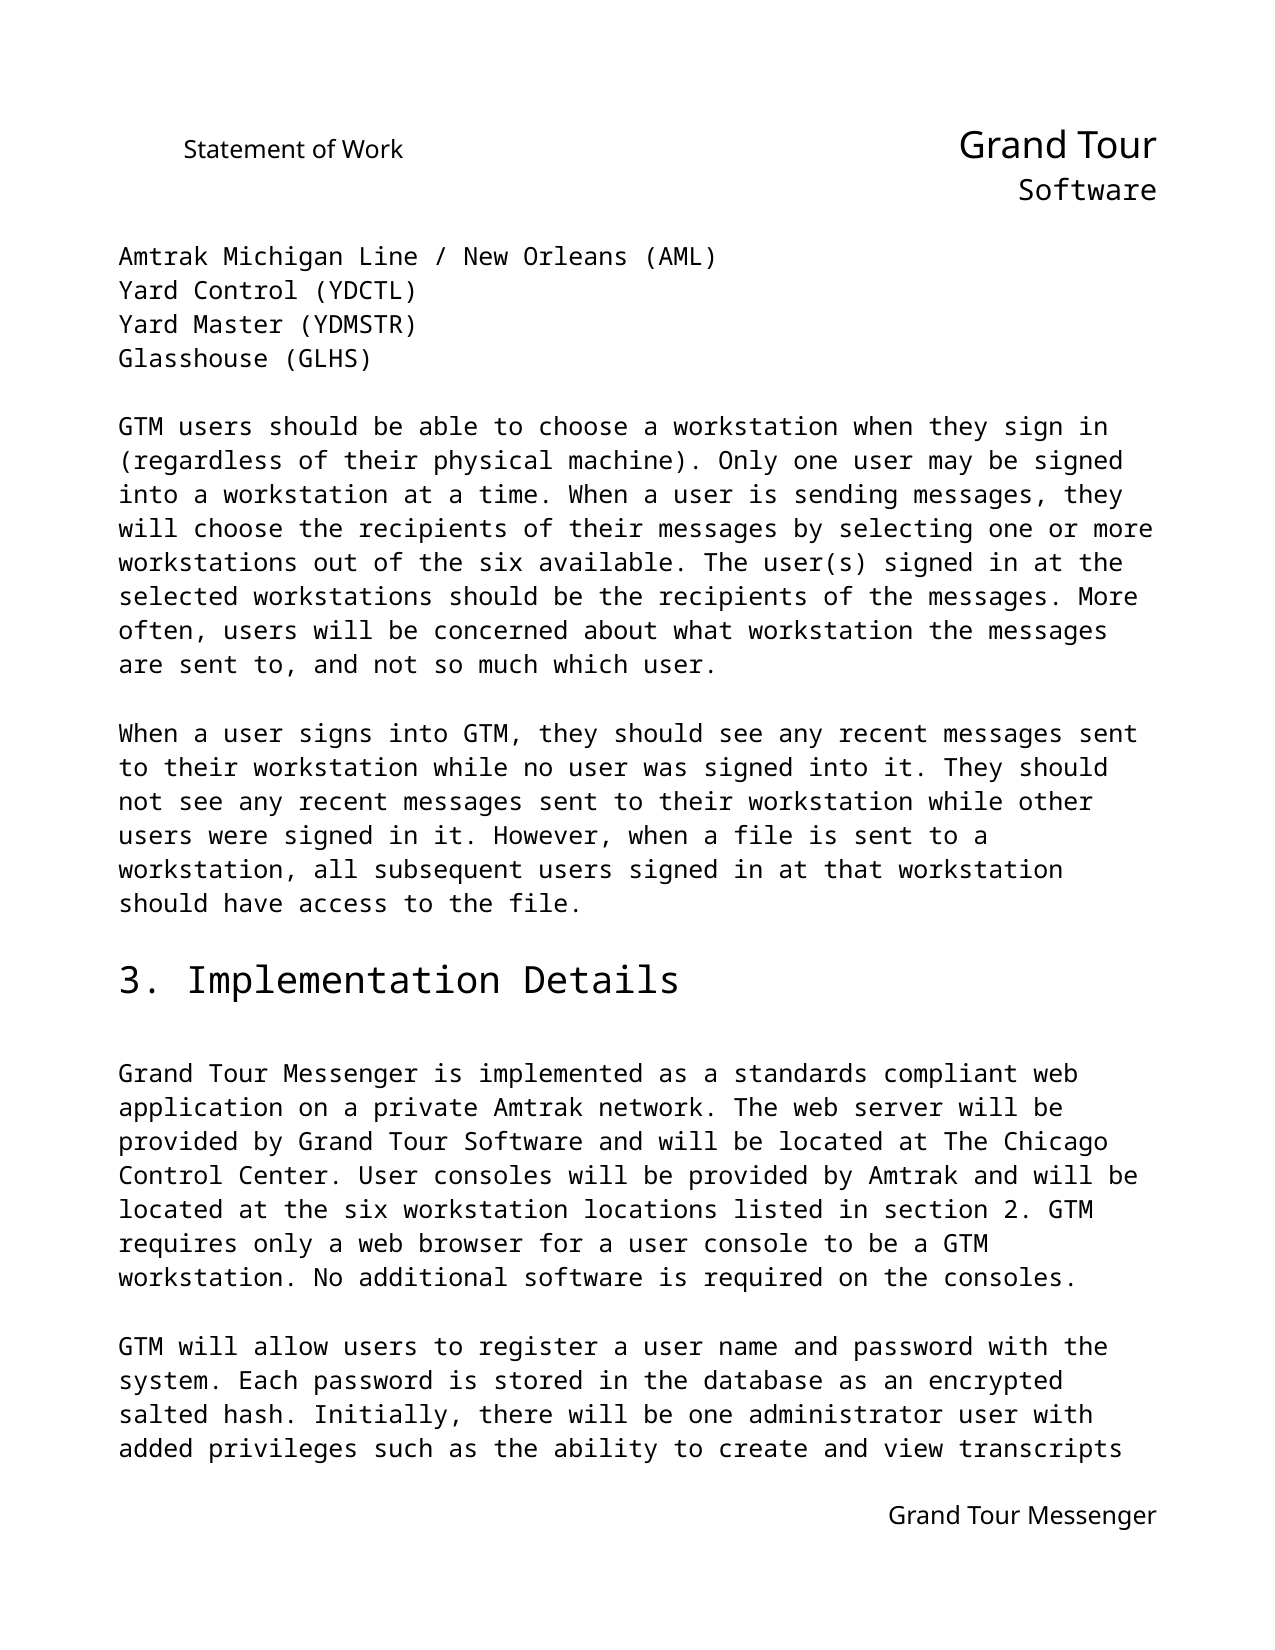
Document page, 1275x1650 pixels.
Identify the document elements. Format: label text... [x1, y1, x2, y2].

text When a user signs into GTM, they should see any recent messages sent to their workstation while no user was signed into it. They should not see any recent messages sent to their workstation while other users were signed in it. However, when a file is sent to a workstation, all subsequent users signed in at that workstation should have access to the file. [118, 715, 1157, 919]
text Glasshouse (GLHS) [118, 341, 1157, 374]
text Grand Tour Messenger is implemented as a standards compliant web application on a private Amtrak network. The web server will be provided by Grand Tour Software and will be located at The Chicago Control Center. User consoles will be provided by Amtrak and will be located at the six workstation locations listed in section 2. GTM requires only a web browser for a user console to be a GTM workstation. No additional software is required on the consoles. [118, 1056, 1157, 1294]
text Amtrak Michigan Line / New Orleans (AML) [118, 238, 1157, 272]
text 3. Implementation Details [118, 954, 1157, 1005]
text GTM will allow users to register a user name and password with the system. Each password is stored in the database as an encrypted salted hash. Initially, there will be one administrator user with added privileges such as the ability to create and view transcripts [118, 1328, 1157, 1464]
text GTM users should be able to choose a workstation when they sign in (regardless of their physical machine). Only one user may be signed into a workstation at a time. When a user is sending messages, they will choose the recipients of their messages by selecting one or more workstations out of the six available. The user(s) signed in at the selected workstations should be the recipients of the messages. More often, users will be concerned about what workstation the messages are sent to, and not so much which user. [118, 409, 1157, 681]
text Yard Control (YDCTL) [118, 272, 1157, 306]
text Yard Master (YDMSTR) [118, 306, 1157, 341]
